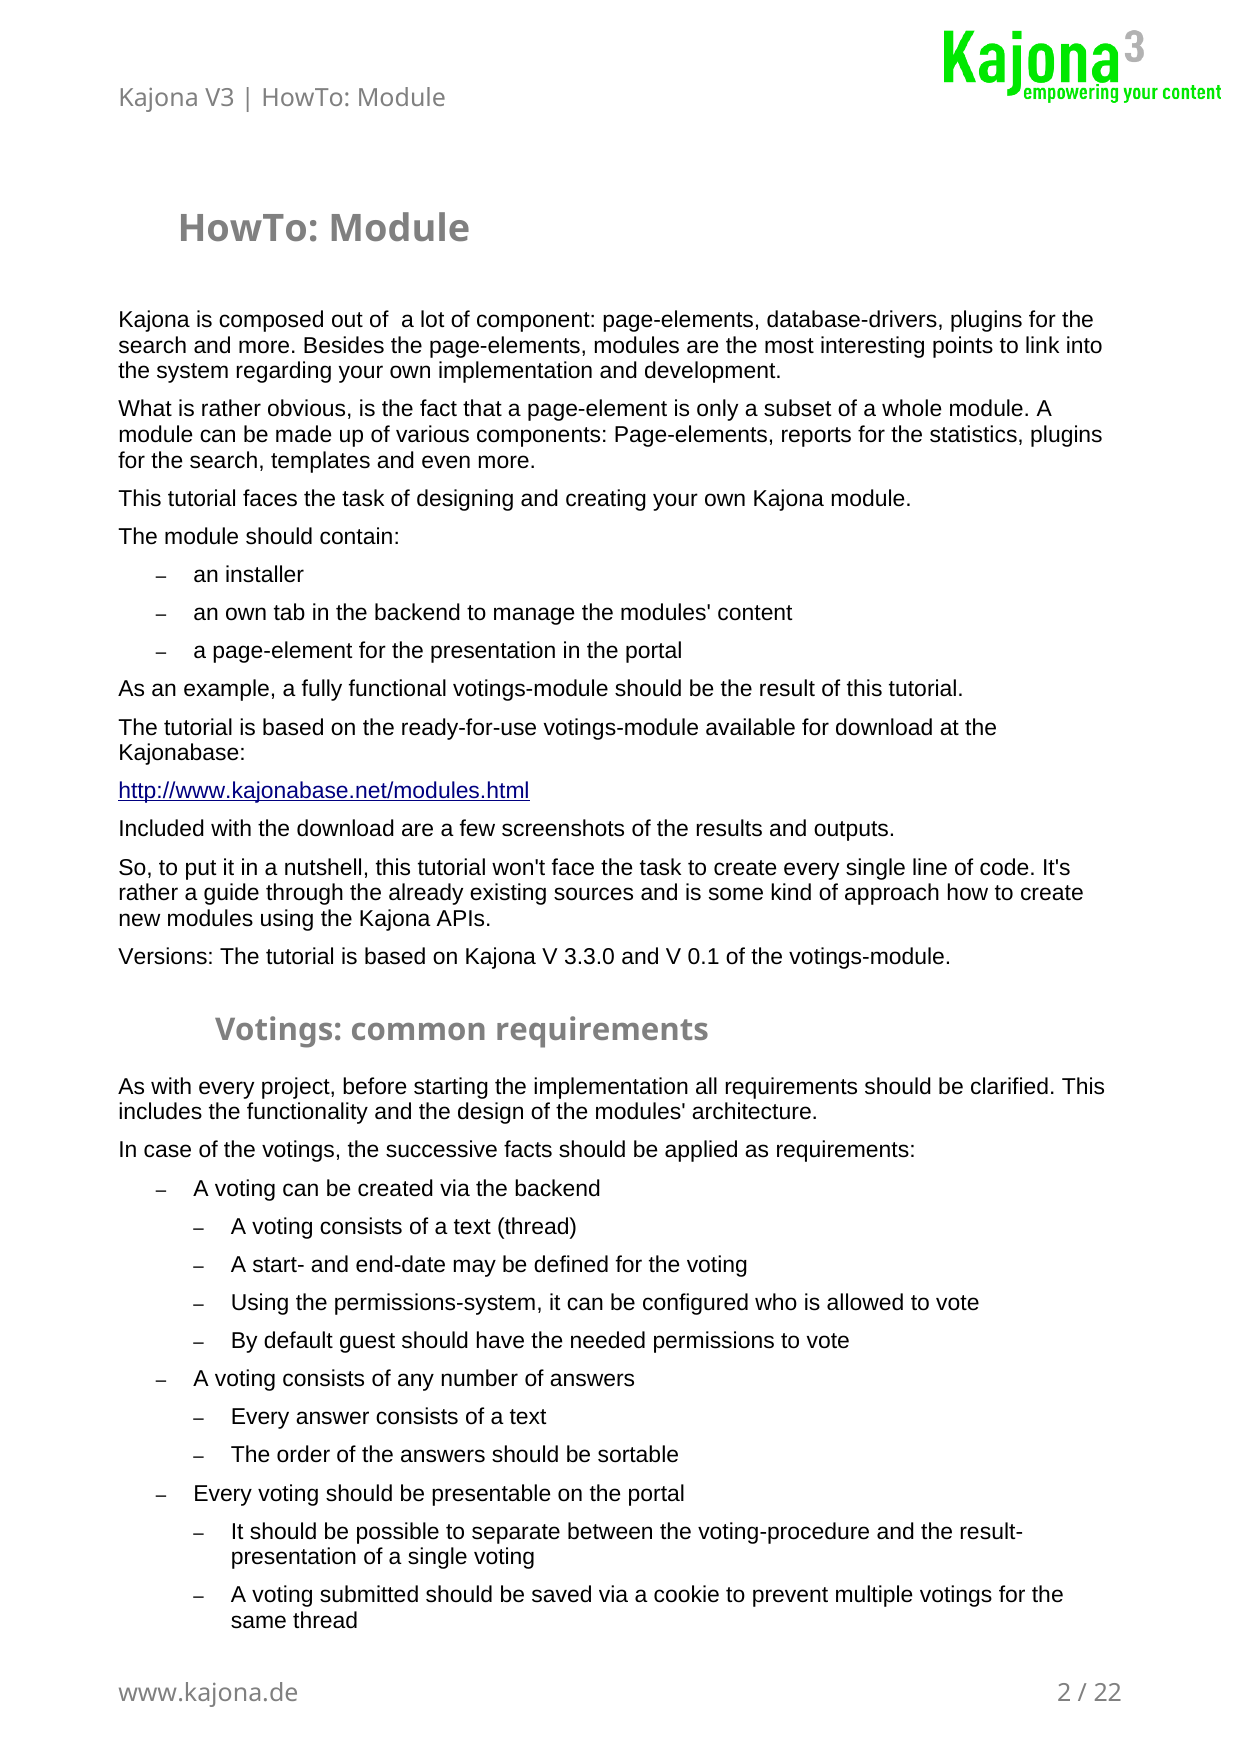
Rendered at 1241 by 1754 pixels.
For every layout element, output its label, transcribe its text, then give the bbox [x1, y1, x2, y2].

list A start- and end-date may be defined for the voting [193, 1251, 1122, 1277]
list The order of the answers should be sortable [193, 1442, 1122, 1468]
text http://www.kajonabase.net/modules.html [118, 778, 1122, 804]
list Using the permissions-system, it can be configured who is allowed to vote [193, 1289, 1122, 1315]
text As an example, a fully functional votings-module should be the result of this tutorial. [118, 676, 1122, 702]
list A voting consists of a text (thread) [193, 1213, 1122, 1239]
list A voting can be created via the backend [156, 1175, 1122, 1201]
list an installer [156, 562, 1122, 587]
subtitle Votings: common requirements [118, 1007, 1122, 1049]
list an own tab in the backend to manage the modules' content [156, 600, 1122, 626]
text What is rather obvious, is the fact that a page-element is only a subset of a whole module. A module can be made up of various components: Page-elements, reports for the statistics, plugins for the search, templates and even more. [118, 396, 1122, 473]
text Kajona is composed out of a lot of component: page-elements, database-drivers, plugins for the search and more. Besides the page-elements, modules are the most interesting points to link into the system regarding your own implementation and development. [118, 307, 1122, 384]
text The tutorial is based on the ready-for-use votings-module available for download at the Kajonabase: [118, 714, 1122, 766]
list Every answer consists of a text [193, 1404, 1122, 1429]
text Versions: The tutorial is based on Kajona V 3.3.0 and V 0.1 of the votings-module. [118, 944, 1122, 969]
picture [944, 30, 1221, 103]
text Included with the download are a few screenshots of the results and outputs. [118, 816, 1122, 842]
subtitle HowTo: Module [118, 201, 1122, 253]
list By default guest should have the needed permissions to vote [193, 1328, 1122, 1353]
text The module should contain: [118, 524, 1122, 549]
text In case of the votings, the successive facts should be applied as requirements: [118, 1137, 1122, 1163]
text As with every project, before starting the implementation all requirements should be clarified. This includes the functionality and the design of the modules' architecture. [118, 1073, 1122, 1124]
list It should be possible to separate between the voting-procedure and the result-presentation of a single voting [193, 1518, 1122, 1569]
list A voting submitted should be saved via a cookie to prevent multiple votings for the same thread [193, 1582, 1122, 1633]
list a page-element for the presentation in the portal [156, 638, 1122, 664]
text This tutorial faces the task of designing and creating your own Kajona module. [118, 486, 1122, 511]
text So, to put it in a nutshell, this tutorial won't face the task to create every single line of code. It's rather a guide through the already existing sources and is some kind of approach how to create new modules using the Kajona APIs. [118, 854, 1122, 931]
list Every voting should be presentable on the portal [156, 1480, 1122, 1506]
list A voting consists of any number of answers [156, 1366, 1122, 1391]
